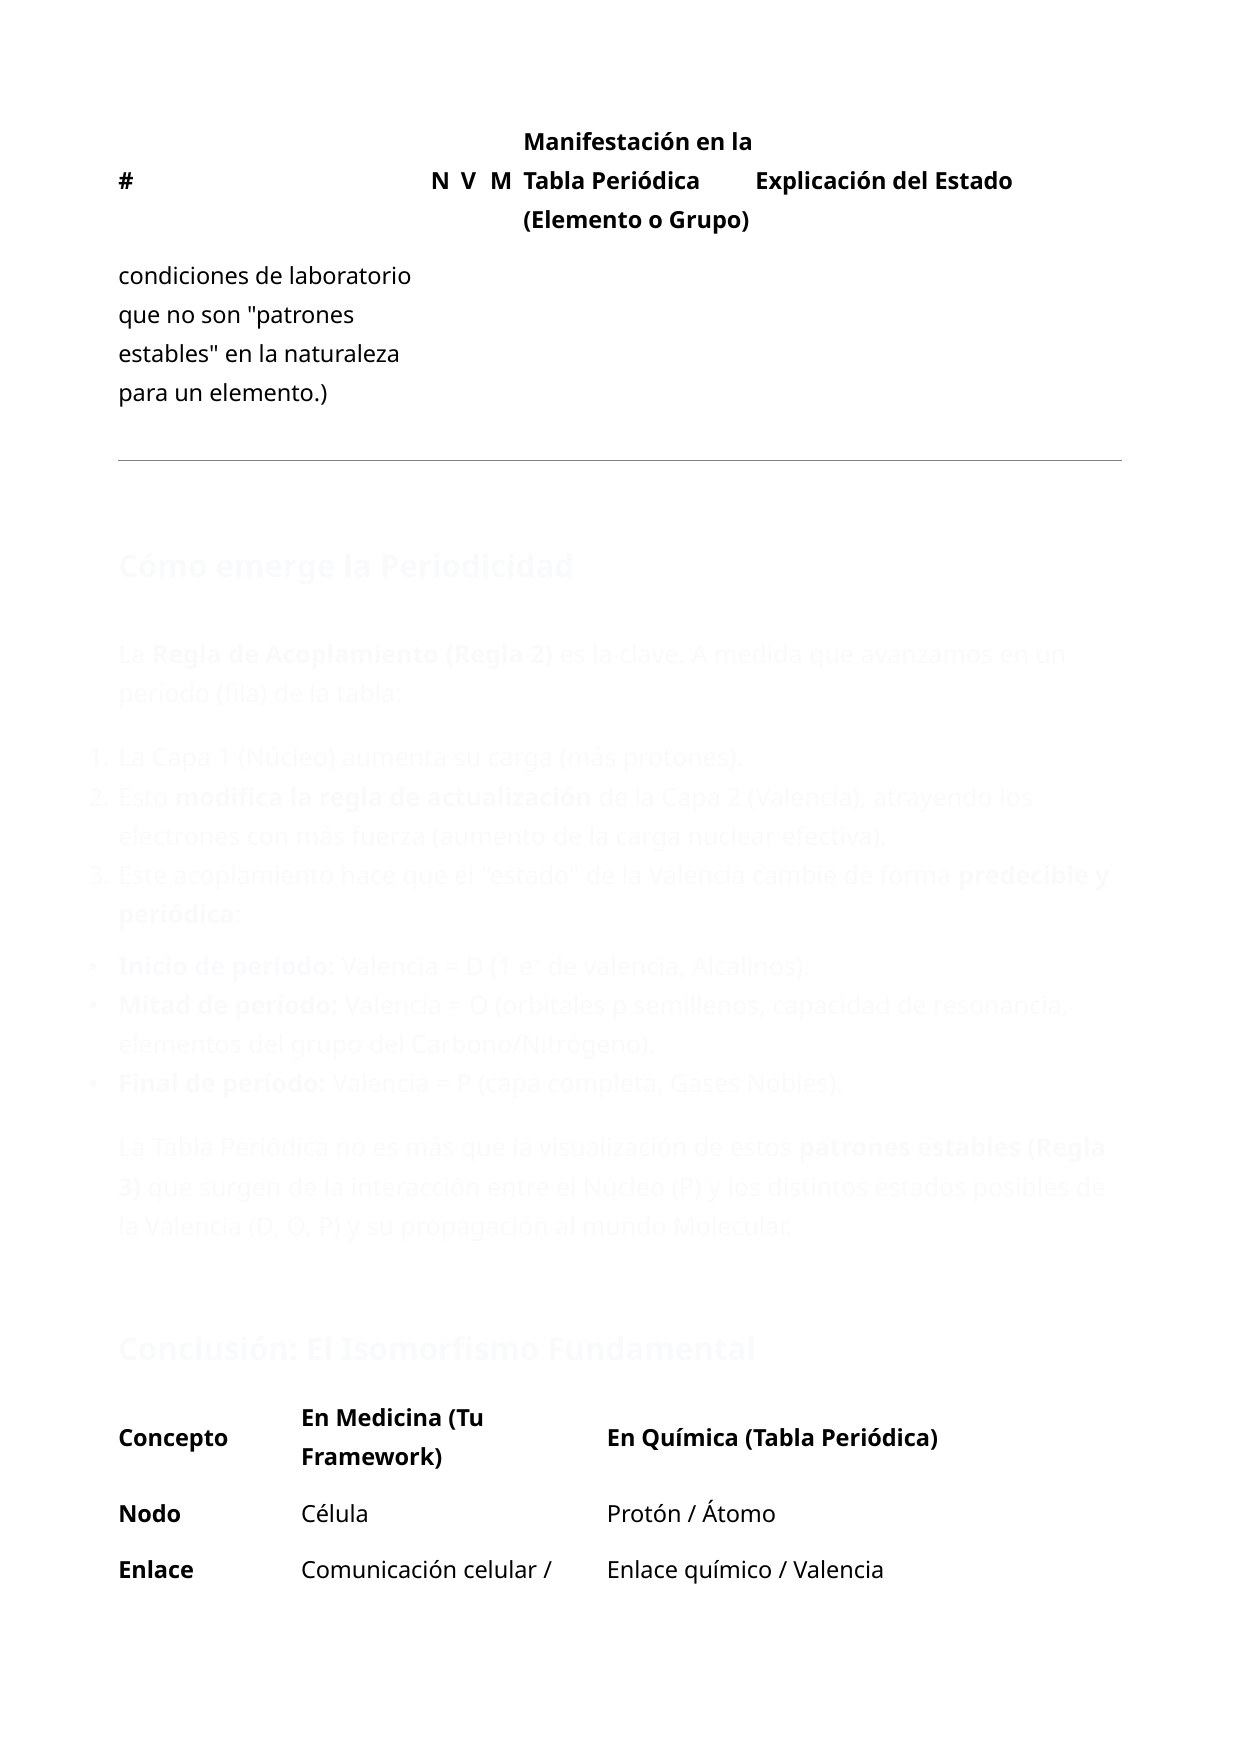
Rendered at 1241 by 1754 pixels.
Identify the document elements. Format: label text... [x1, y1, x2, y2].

list Inicio de período: Valencia = D (1 e⁻ de valencia, Alcalinos). [118, 948, 1122, 982]
table_header En Química (Tabla Periódica) [607, 1395, 1122, 1488]
text La Regla de Acoplamiento (Regla 2) es la clave. A medida que avanzamos en un período (fila) de la tabla: [118, 637, 1122, 710]
table_cell Protón / Átomo [607, 1490, 1122, 1544]
table_cell [490, 253, 523, 424]
text La Tabla Periódica no es más que la visualización de estos patrones estables (Regla 3) que surgen de la interacción entre el Núcleo (P) y los distintos estados posibles de la Valencia (D, O, P) y su propagación al mundo Molecular. [118, 1130, 1122, 1242]
subtitle Conclusión: El Isomorfismo Fundamental [118, 1323, 1122, 1369]
table_header Concepto [118, 1395, 301, 1488]
table_header Explicación del Estado [755, 118, 1122, 251]
table_cell [431, 253, 461, 424]
table_cell [755, 253, 1122, 424]
list Final de período: Valencia = P (capa completa, Gases Nobles). [118, 1066, 1122, 1100]
table_header Manifestación en la Tabla Periódica (Elemento o Grupo) [523, 118, 755, 251]
list Mitad de período: Valencia = O (orbitales p semillenos, capacidad de resonancia, elementos del grupo del Carbono/Nitrógeno). [118, 988, 1122, 1061]
table_header # [118, 118, 431, 251]
list La Capa 1 (Núcleo) aumenta su carga (más protones). [118, 740, 1122, 774]
list Este acoplamiento hace que el "estado" de la Valencia cambie de forma predecible y periódica: [118, 858, 1122, 931]
table_cell Célula [301, 1490, 607, 1544]
subtitle Cómo emerge la Periodicidad [118, 540, 1122, 587]
table_cell Enlace químico / Valencia [607, 1546, 1122, 1601]
table_cell Nodo [118, 1490, 301, 1544]
table_header N [431, 118, 461, 251]
table_cell [523, 253, 755, 424]
table_cell Comunicación celular / [301, 1546, 607, 1601]
table_cell [461, 253, 490, 424]
list Esto modifica la regla de actualización de la Capa 2 (Valencia), atrayendo los electrones con más fuerza (aumento de la carga nuclear efectiva). [118, 779, 1122, 852]
table_header En Medicina (Tu Framework) [301, 1395, 607, 1488]
table_header M [490, 118, 523, 251]
table_header V [461, 118, 490, 251]
table_cell condiciones de laboratorio que no son "patrones estables" en la naturaleza para un elemento.) [118, 253, 431, 424]
table_cell Enlace [118, 1546, 301, 1601]
